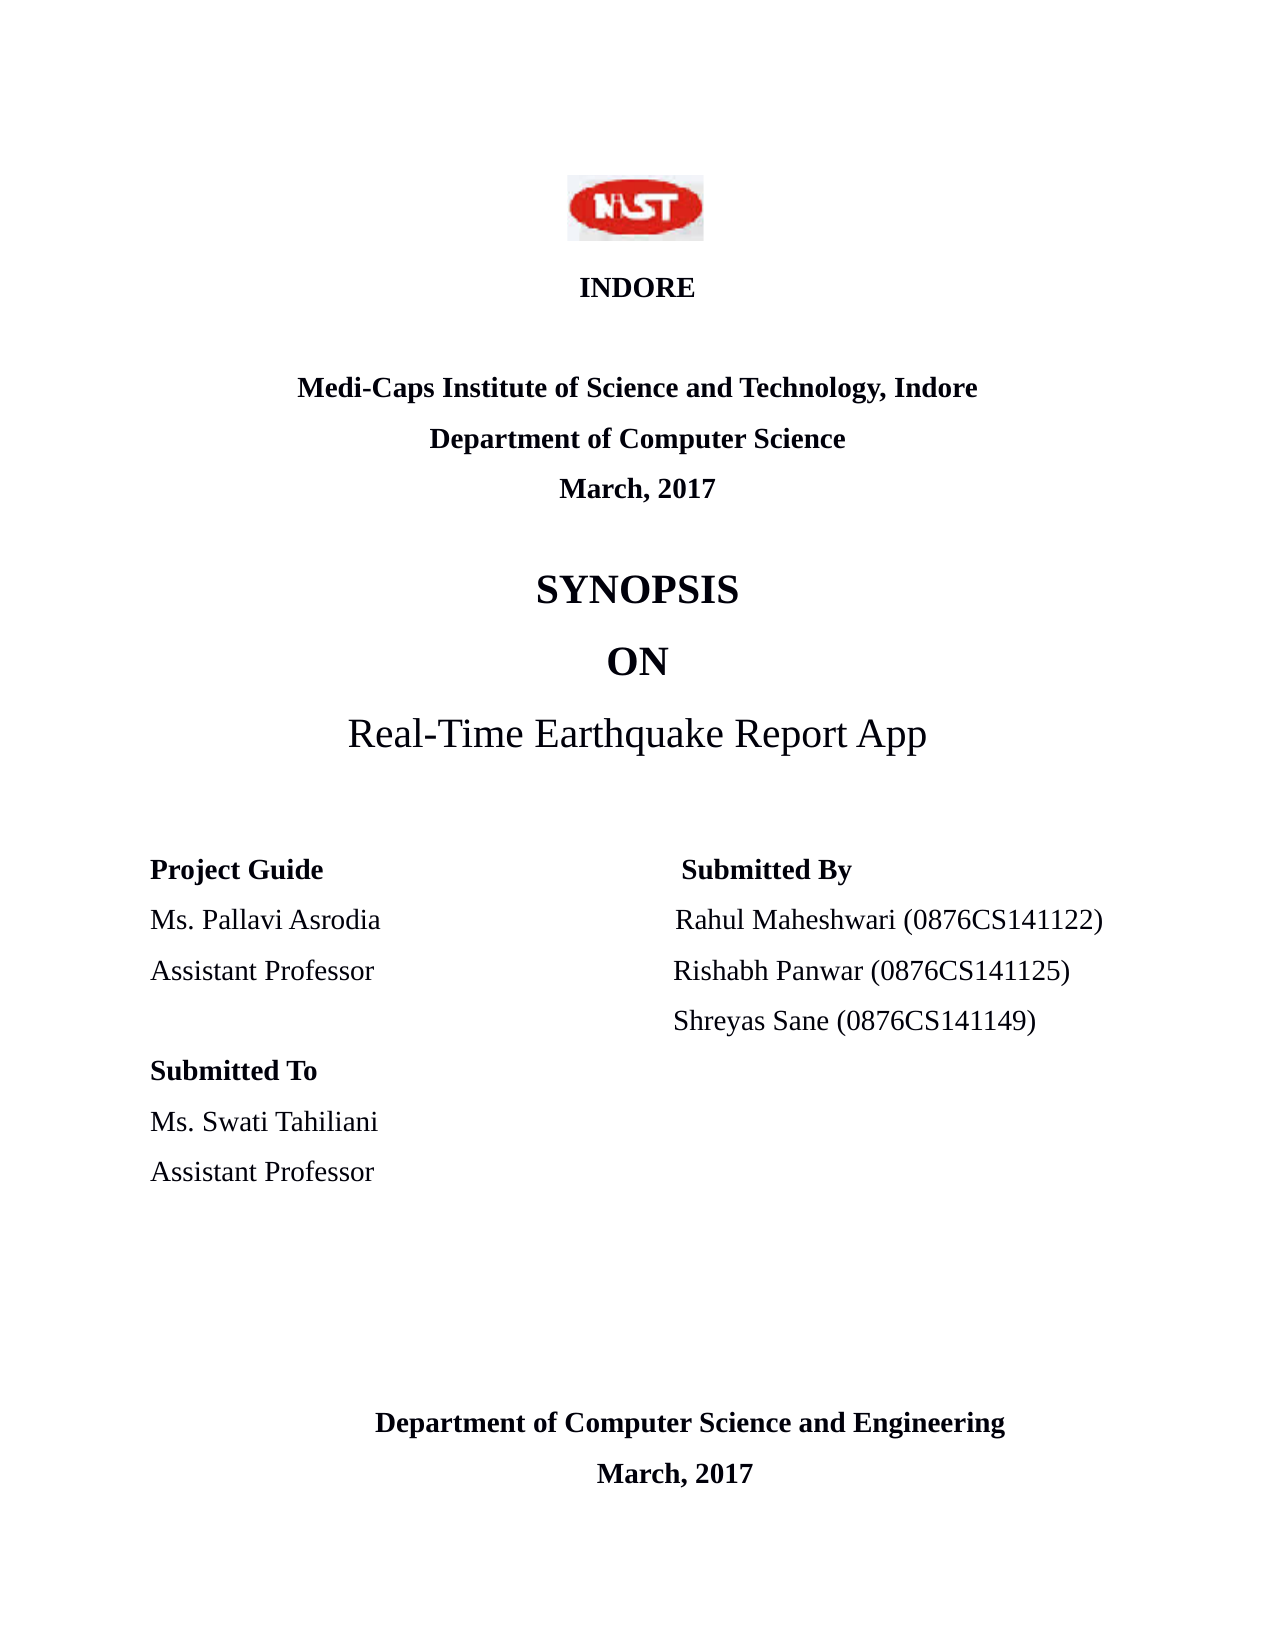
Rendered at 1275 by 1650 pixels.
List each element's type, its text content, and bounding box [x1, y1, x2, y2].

text Ms. Pallavi Asrodia Rahul Maheshwari (0876CS141122) [150, 902, 1125, 936]
text Submitted To [150, 1053, 1125, 1087]
text SYNOPSIS [150, 564, 1125, 612]
picture [567, 175, 707, 241]
text Shreyas Sane (0876CS141149) [150, 1003, 1125, 1037]
text Department of Computer Science and Engineering [150, 1406, 1078, 1439]
text ON [150, 636, 1125, 684]
text Assistant Professor [150, 1154, 1125, 1187]
text Assistant Professor Rishabh Panwar (0876CS141125) [150, 953, 1125, 986]
text Ms. Swati Tahiliani [150, 1104, 1125, 1137]
text Department of Computer Science [150, 421, 1125, 454]
text Medi-Caps Institute of Science and Technology, Indore [150, 371, 1125, 404]
text March, 2017 [150, 1456, 1125, 1489]
text March, 2017 [150, 471, 1125, 505]
text Project Guide Submitted By [150, 852, 1125, 886]
text Real-Time Earthquake Report App [150, 708, 1125, 756]
text INDORE [150, 270, 1125, 303]
